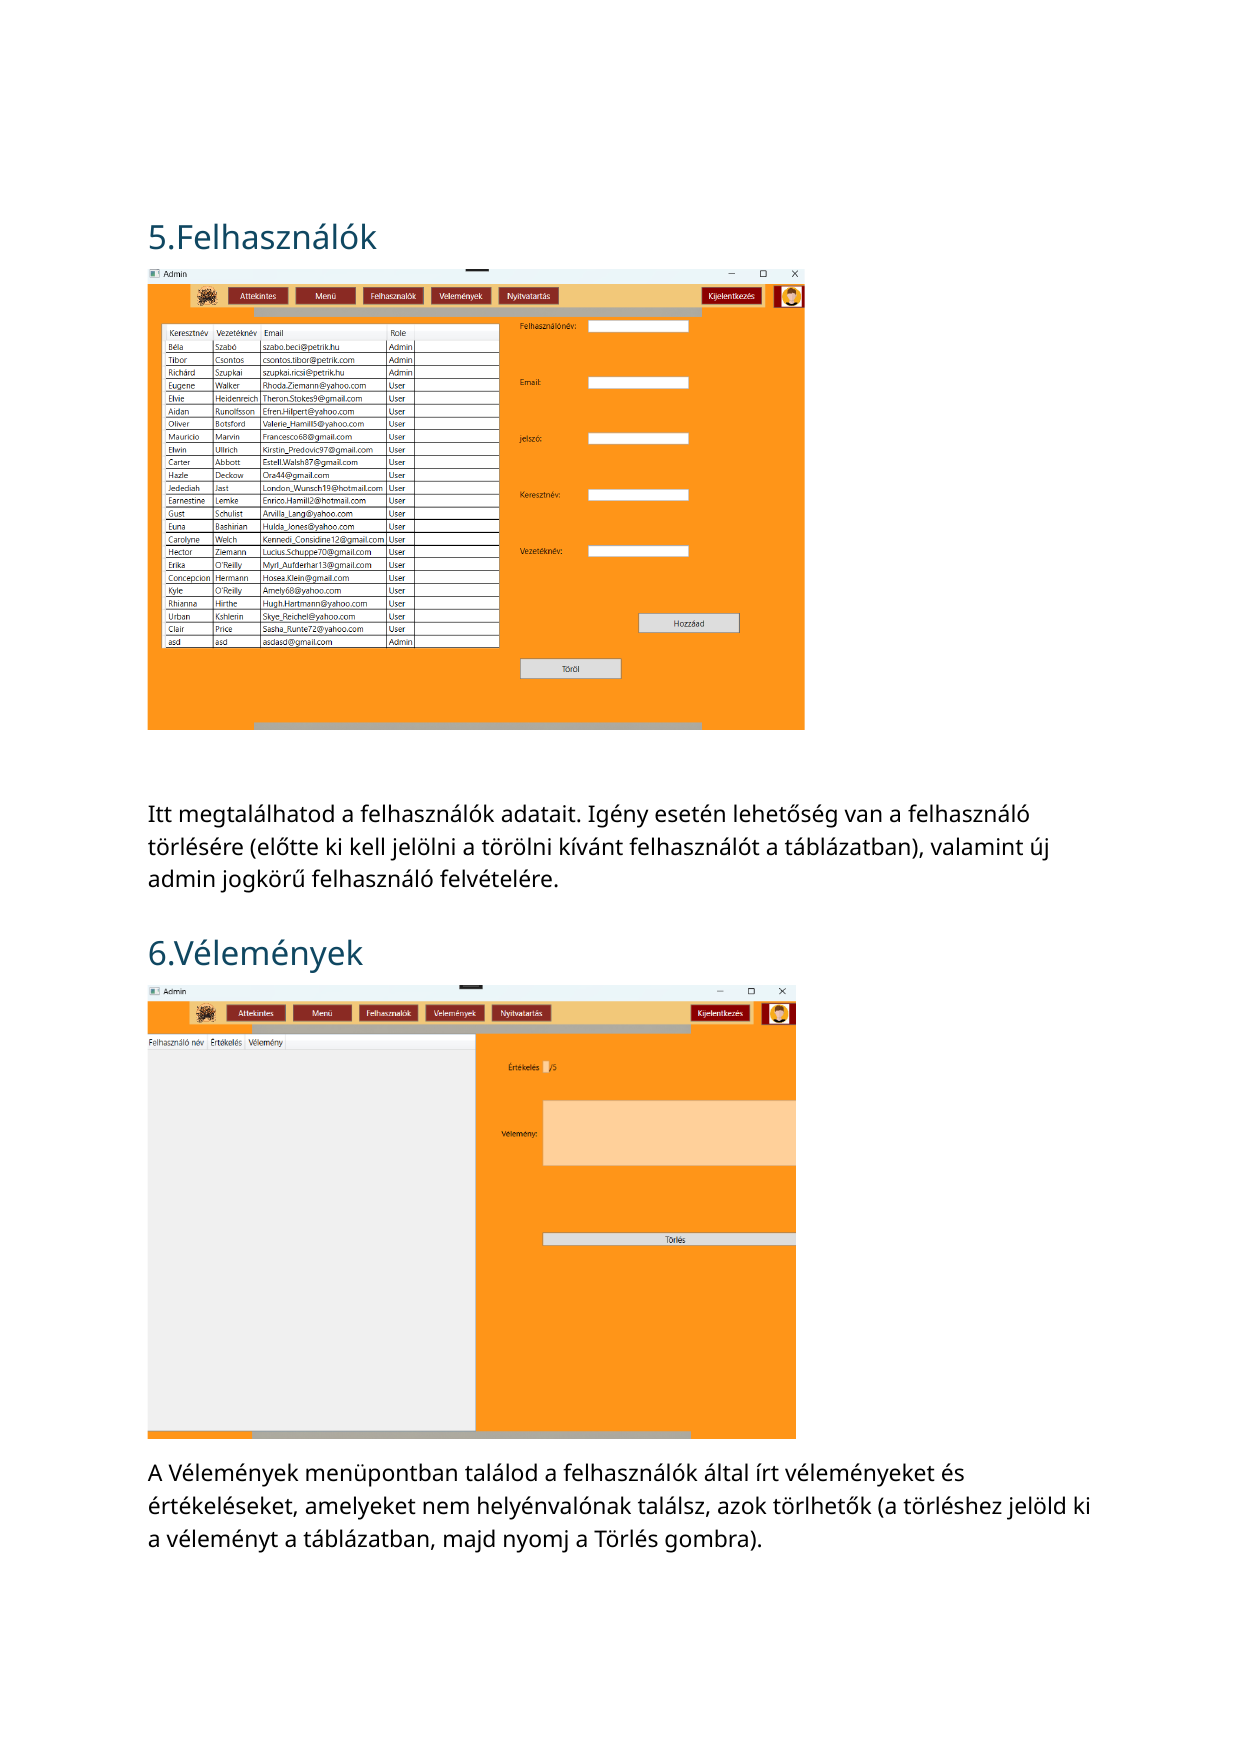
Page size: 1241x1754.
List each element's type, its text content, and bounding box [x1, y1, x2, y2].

subtitle 5.Felhasználók [148, 214, 1093, 259]
text Itt megtalálhatod a felhasználók adatait. Igény esetén lehetőség van a felhasználó törlésére (előtte ki kell jelölni a törölni kívánt felhasználót a táblázatban), valamint új admin jogkörű felhasználó felvételére. [148, 798, 1093, 894]
text A Vélemények menüpontban találod a felhasználók által írt véleményeket és értékeléseket, amelyeket nem helyénvalónak találsz, azok törlhetők (a törléshez jelöld ki a véleményt a táblázatban, majd nyomj a Törlés gombra). [148, 1457, 1093, 1554]
subtitle 6.Vélemények [148, 929, 1093, 975]
